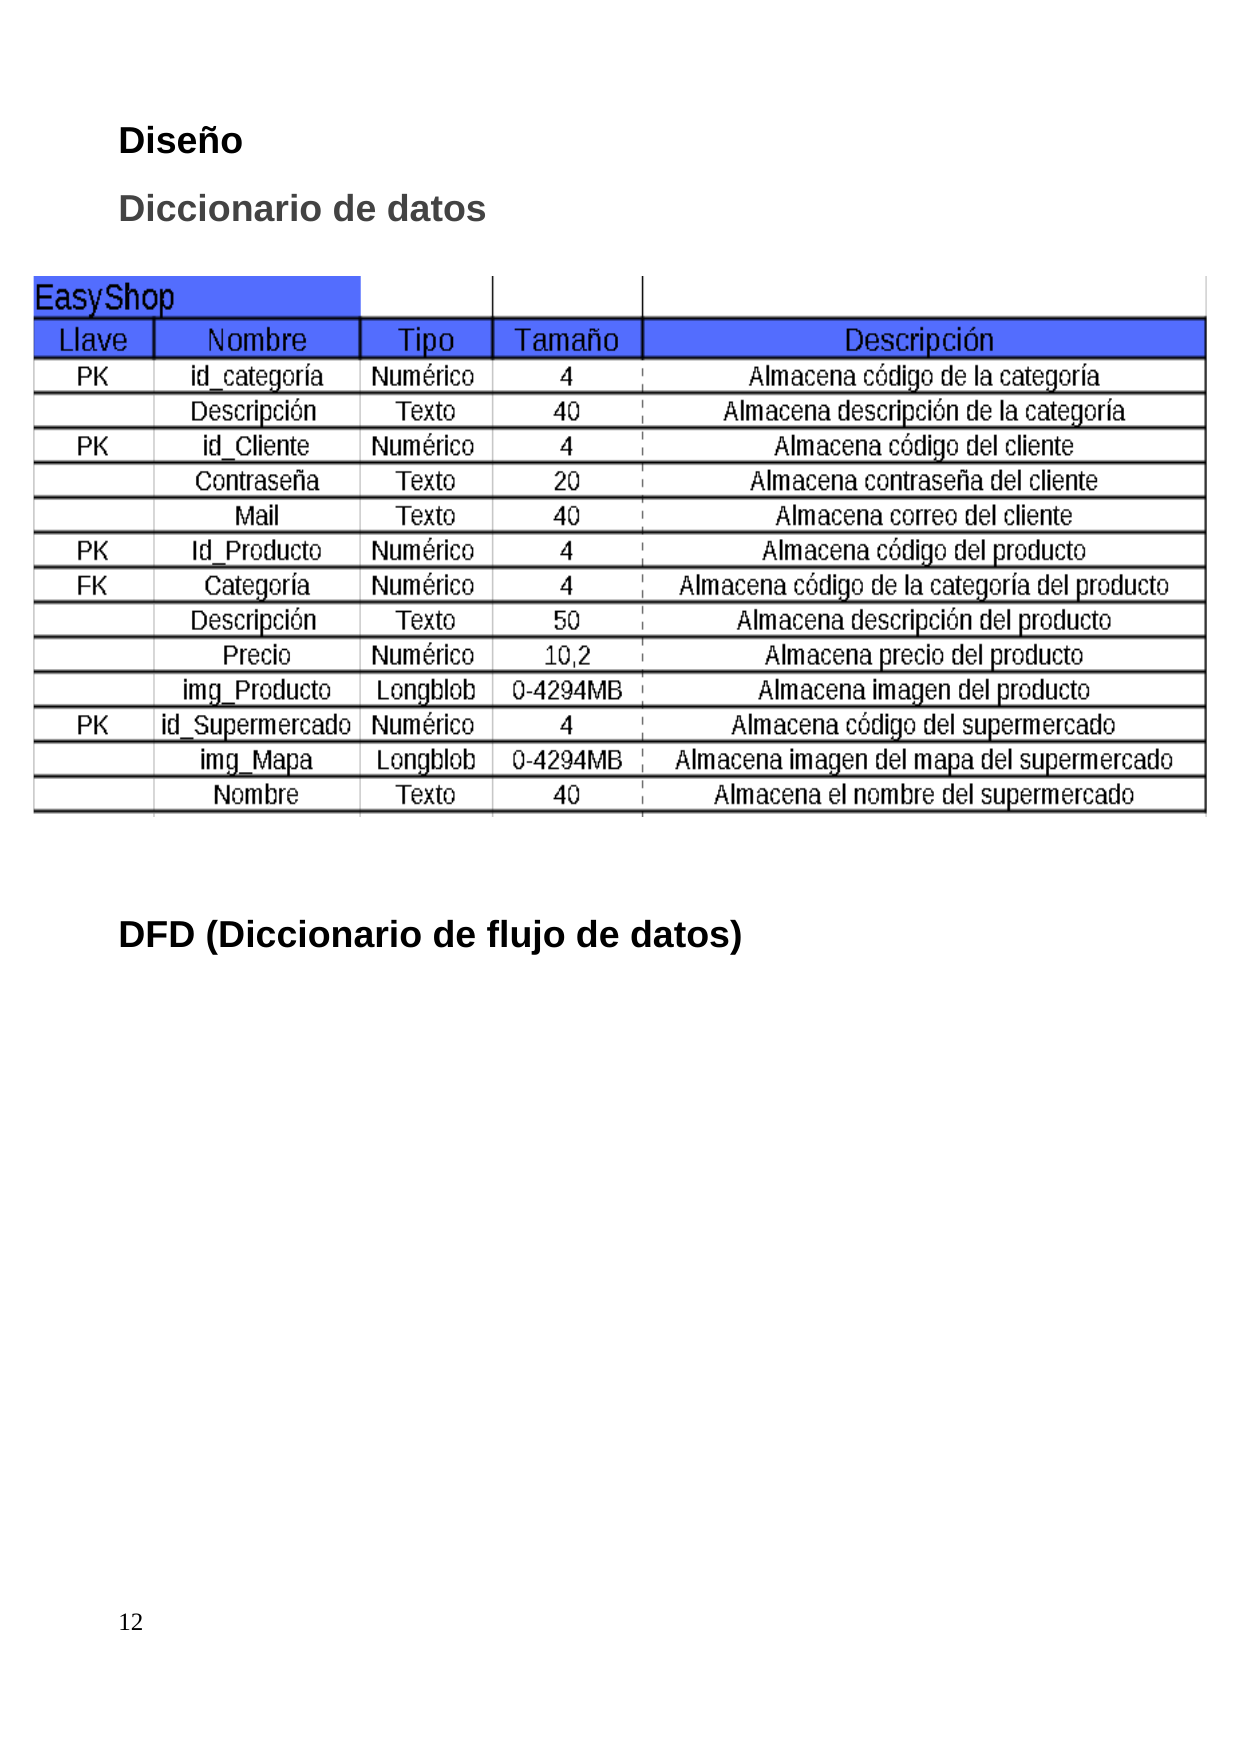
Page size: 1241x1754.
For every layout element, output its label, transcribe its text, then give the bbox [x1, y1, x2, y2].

subtitle DFD (Diccionario de flujo de datos) [118, 912, 1122, 956]
picture [33, 276, 1207, 817]
subtitle Diseño [118, 118, 1122, 161]
subtitle Diccionario de datos [118, 186, 1122, 229]
